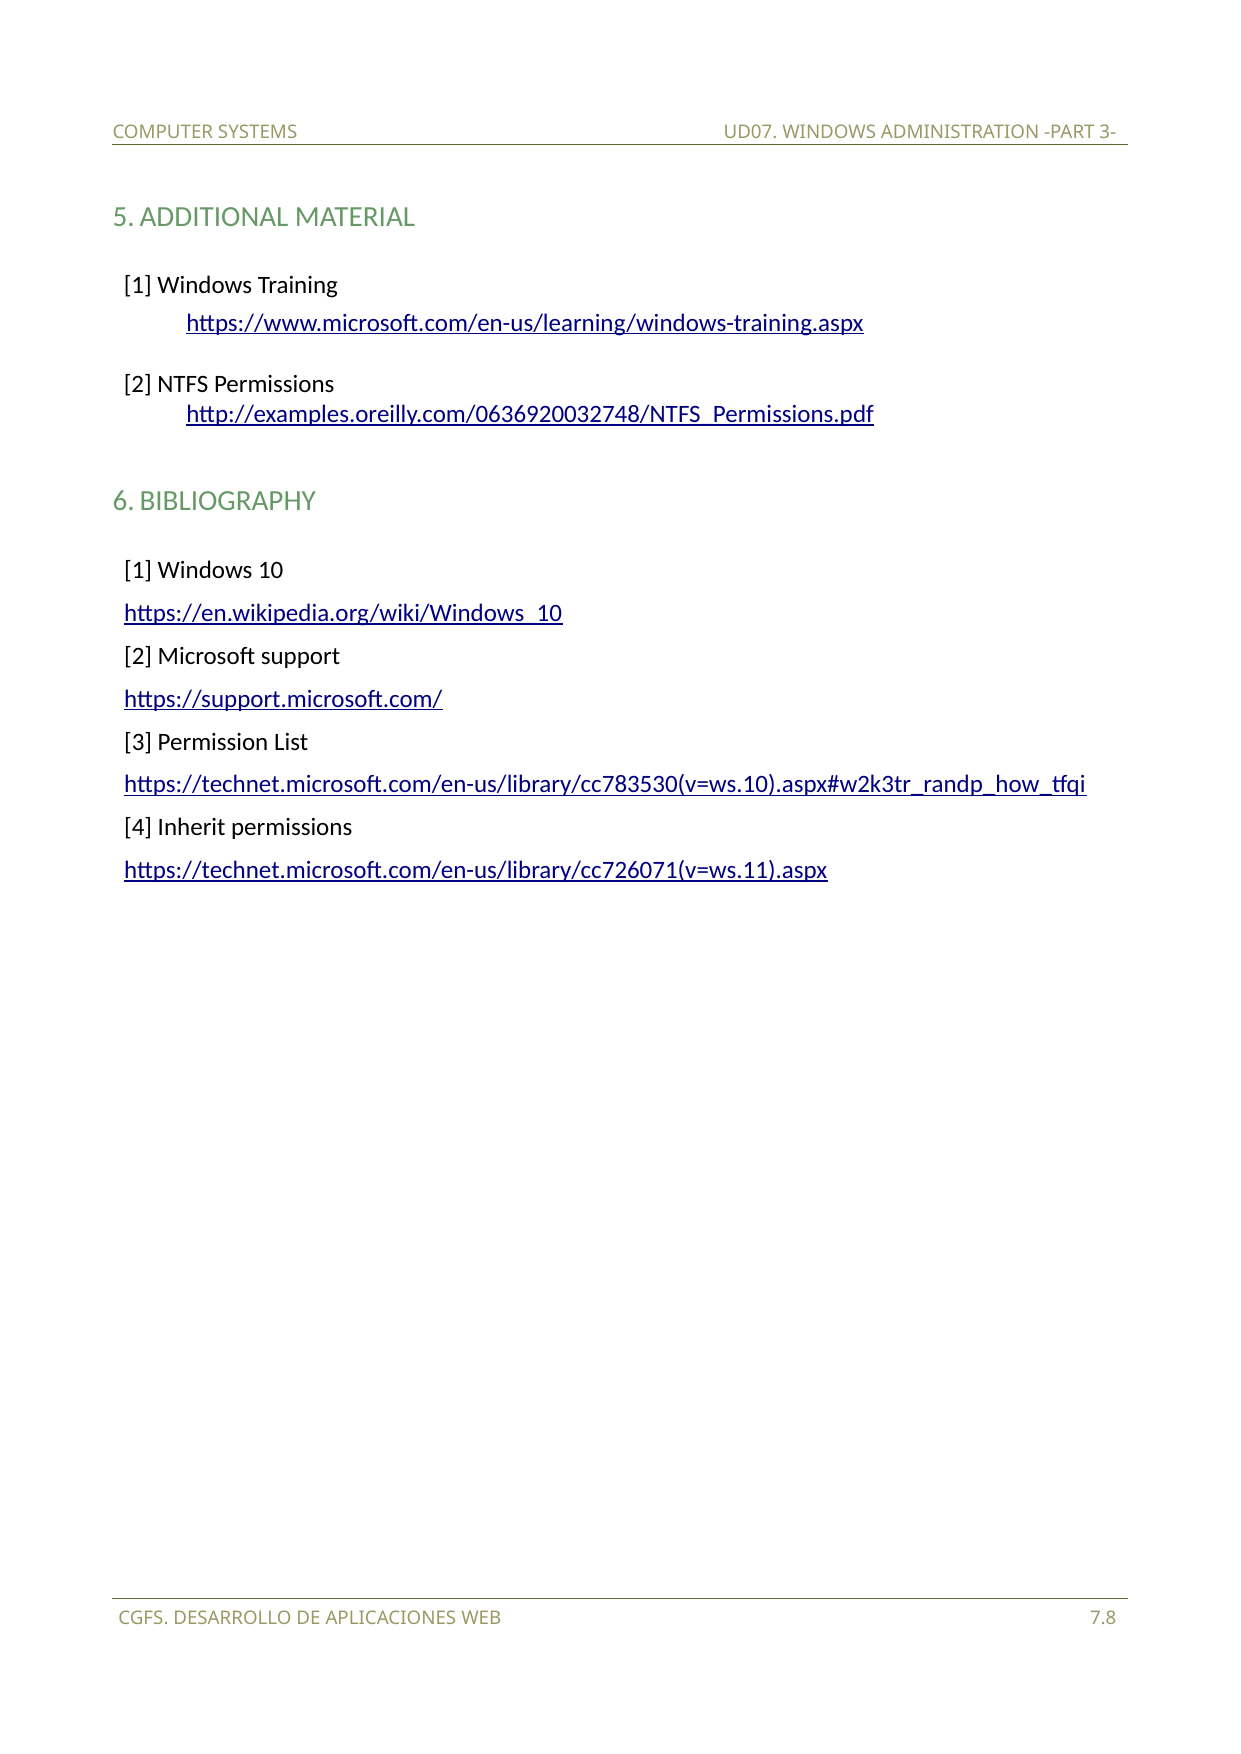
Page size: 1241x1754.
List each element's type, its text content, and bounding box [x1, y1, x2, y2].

text [1] Windows 10 [112, 554, 1128, 584]
subtitle Bibliography [112, 482, 1128, 518]
text http://examples.oreilly.com/0636920032748/NTFS_Permissions.pdf [112, 398, 1128, 429]
subtitle Additional material [112, 198, 1128, 234]
text [2] NTFS Permissions [112, 368, 1128, 398]
text [2] Microsoft support [112, 640, 1128, 670]
text https://technet.microsoft.com/en-us/library/cc783530(v=ws.10).aspx#w2k3tr_randp_how_tfqi [112, 768, 1128, 799]
text https://en.wikipedia.org/wiki/Windows_10 [112, 597, 1128, 627]
text [3] Permission List [112, 726, 1128, 756]
text https://technet.microsoft.com/en-us/library/cc726071(v=ws.11).aspx [112, 854, 1128, 885]
text https://support.microsoft.com/ [112, 683, 1128, 713]
text https://www.microsoft.com/en-us/learning/windows-training.aspx [112, 307, 1128, 337]
text [1] Windows Training [112, 270, 1128, 300]
text [4] Inherit permissions [112, 811, 1128, 842]
